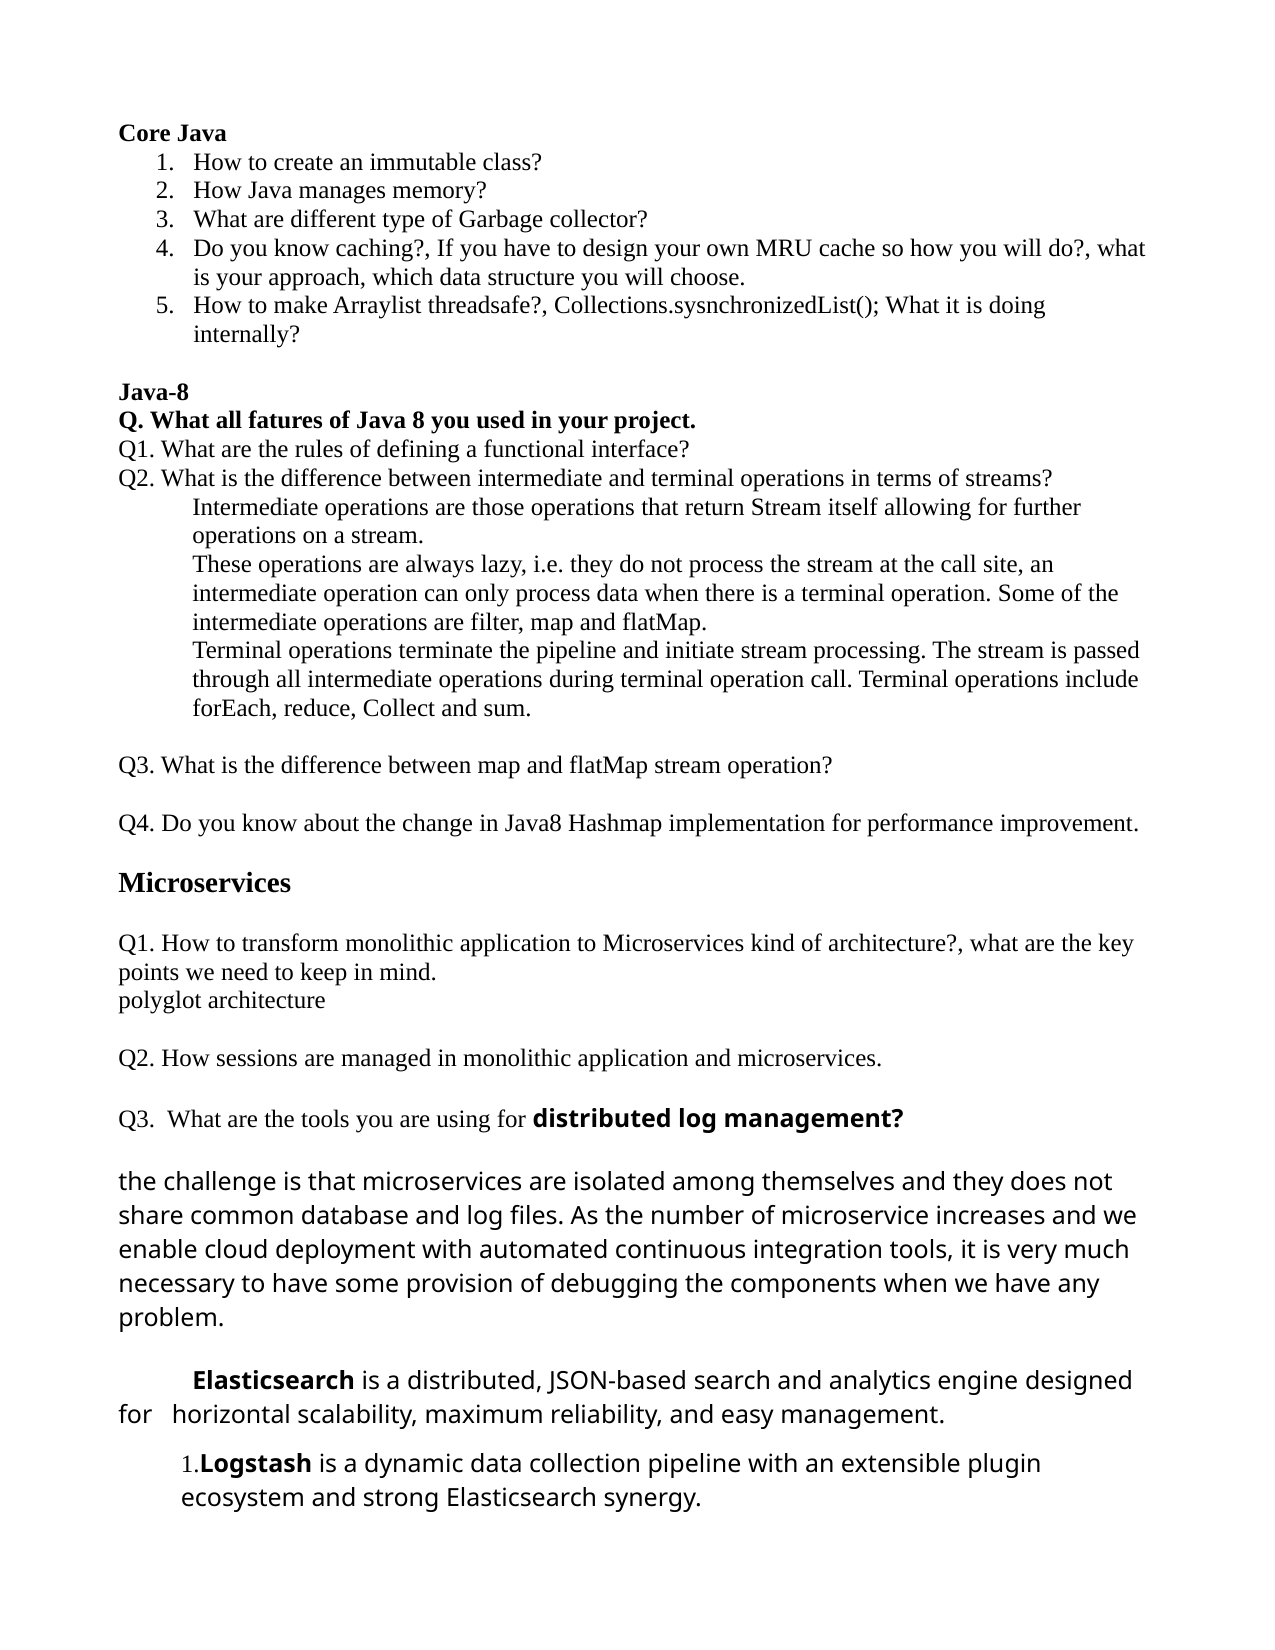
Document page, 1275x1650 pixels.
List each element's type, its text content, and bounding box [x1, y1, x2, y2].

text Java-8 [118, 377, 1157, 406]
text Q4. Do you know about the change in Java8 Hashmap implementation for performance improvement. [118, 808, 1157, 837]
text Elasticsearch is a distributed, JSON-based search and analytics engine designed for horizontal scalability, maximum reliability, and easy management. [118, 1362, 1157, 1430]
text Q3. What is the difference between map and flatMap stream operation? [118, 751, 1157, 779]
text Terminal operations terminate the pipeline and initiate stream processing. The stream is passed through all intermediate operations during terminal operation call. Terminal operations include forEach, reduce, Collect and sum. [118, 636, 1157, 722]
text Intermediate operations are those operations that return Stream itself allowing for further operations on a stream. [118, 492, 1157, 549]
text Q2. What is the difference between intermediate and terminal operations in terms of streams? [118, 463, 1157, 492]
list What are different type of Garbage collector? [156, 204, 1157, 233]
text the challenge is that microservices are isolated among themselves and they does not share common database and log files. As the number of microservice increases and we enable cloud deployment with automated continuous integration tools, it is very much necessary to have some provision of debugging the components when we have any problem. [118, 1163, 1157, 1333]
text Q2. How sessions are managed in monolithic application and microservices. [118, 1043, 1157, 1072]
list Logstash is a dynamic data collection pipeline with an extensible plugin ecosystem and strong Elasticsearch synergy. [118, 1446, 1157, 1514]
text Q3. What are the tools you are using for distributed log management? [118, 1100, 1157, 1134]
text Core Java [118, 118, 1157, 147]
list How to make Arraylist threadsafe?, Collections.sysnchronizedList(); What it is doing internally? [156, 291, 1157, 348]
text These operations are always lazy, i.e. they do not process the stream at the call site, an intermediate operation can only process data when there is a terminal operation. Some of the intermediate operations are filter, map and flatMap. [118, 549, 1157, 636]
text Q1. How to transform monolithic application to Microservices kind of architecture?, what are the key points we need to keep in mind. [118, 928, 1157, 985]
text polyglot architecture [118, 985, 1157, 1014]
text Q. What all fatures of Java 8 you used in your project. [118, 406, 1157, 434]
text Q1. What are the rules of defining a functional interface? [118, 434, 1157, 463]
text 1. How to create an immutable class? [118, 147, 1157, 176]
list How Java manages memory? [156, 176, 1157, 204]
list Do you know caching?, If you have to design your own MRU cache so how you will do?, what is your approach, which data structure you will choose. [156, 233, 1157, 291]
text Microservices [118, 866, 1157, 899]
